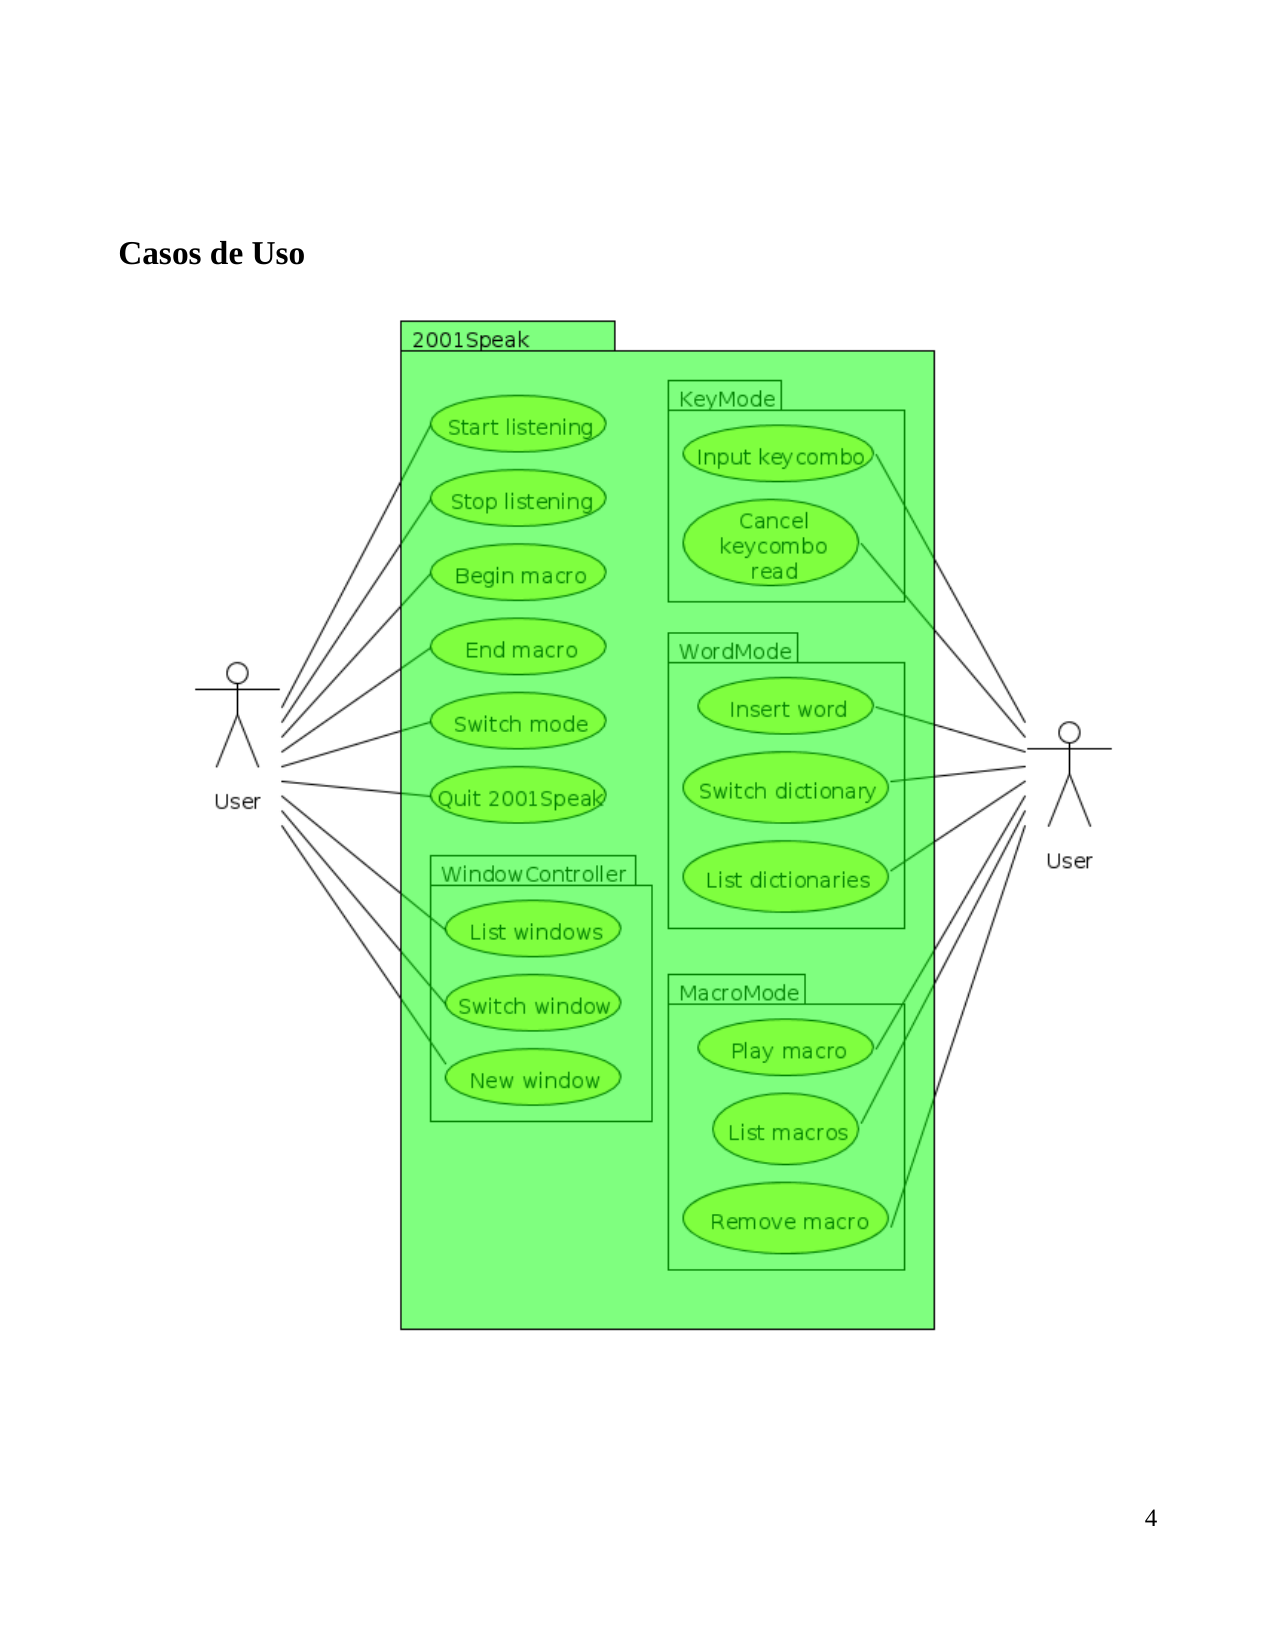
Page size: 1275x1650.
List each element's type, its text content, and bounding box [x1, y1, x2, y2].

text Casos de Uso [118, 233, 1157, 271]
picture [133, 291, 1173, 1360]
